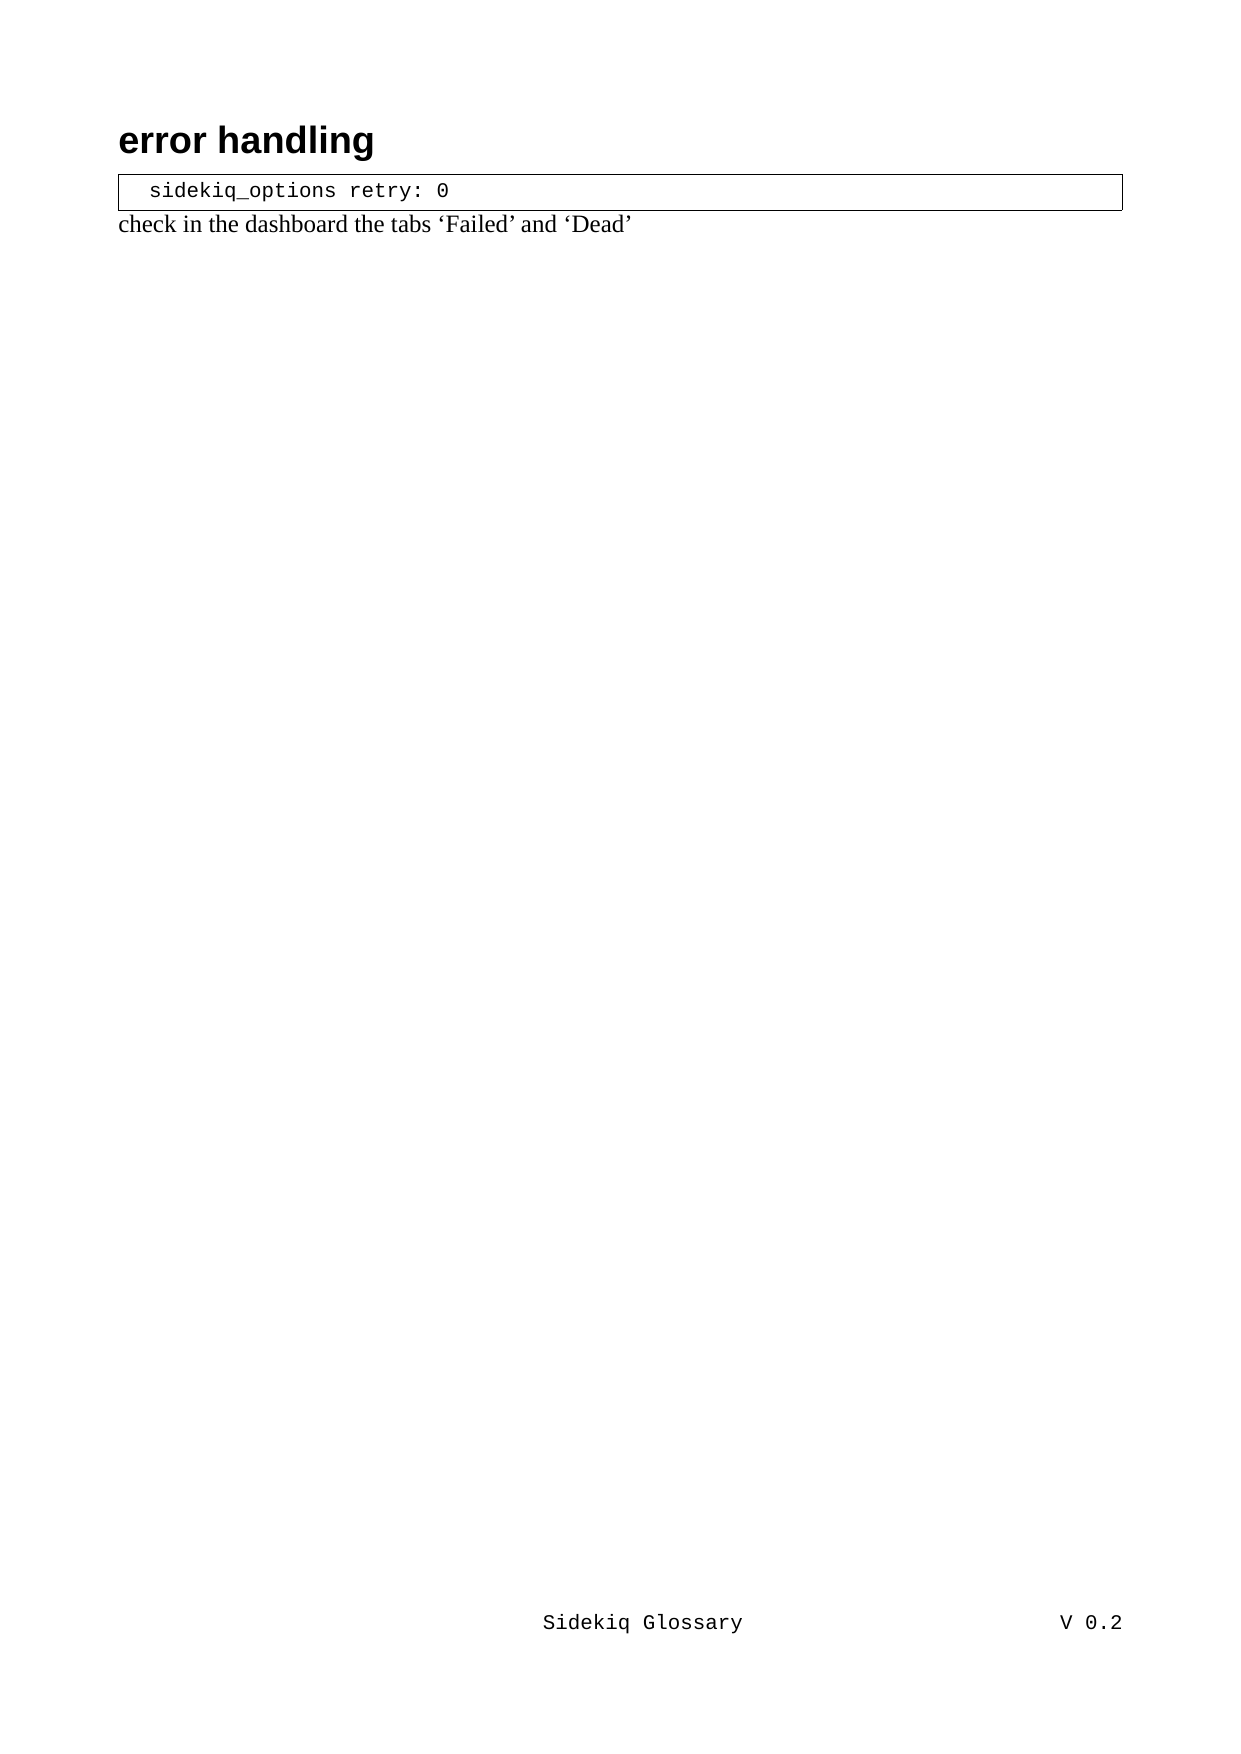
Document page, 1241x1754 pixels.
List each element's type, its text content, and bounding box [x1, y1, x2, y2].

text check in the dashboard the tabs ‘Failed’ and ‘Dead’ [118, 211, 1122, 238]
subtitle error handling [118, 118, 1122, 162]
table_header sidekiq_options retry: 0 [119, 175, 1122, 209]
